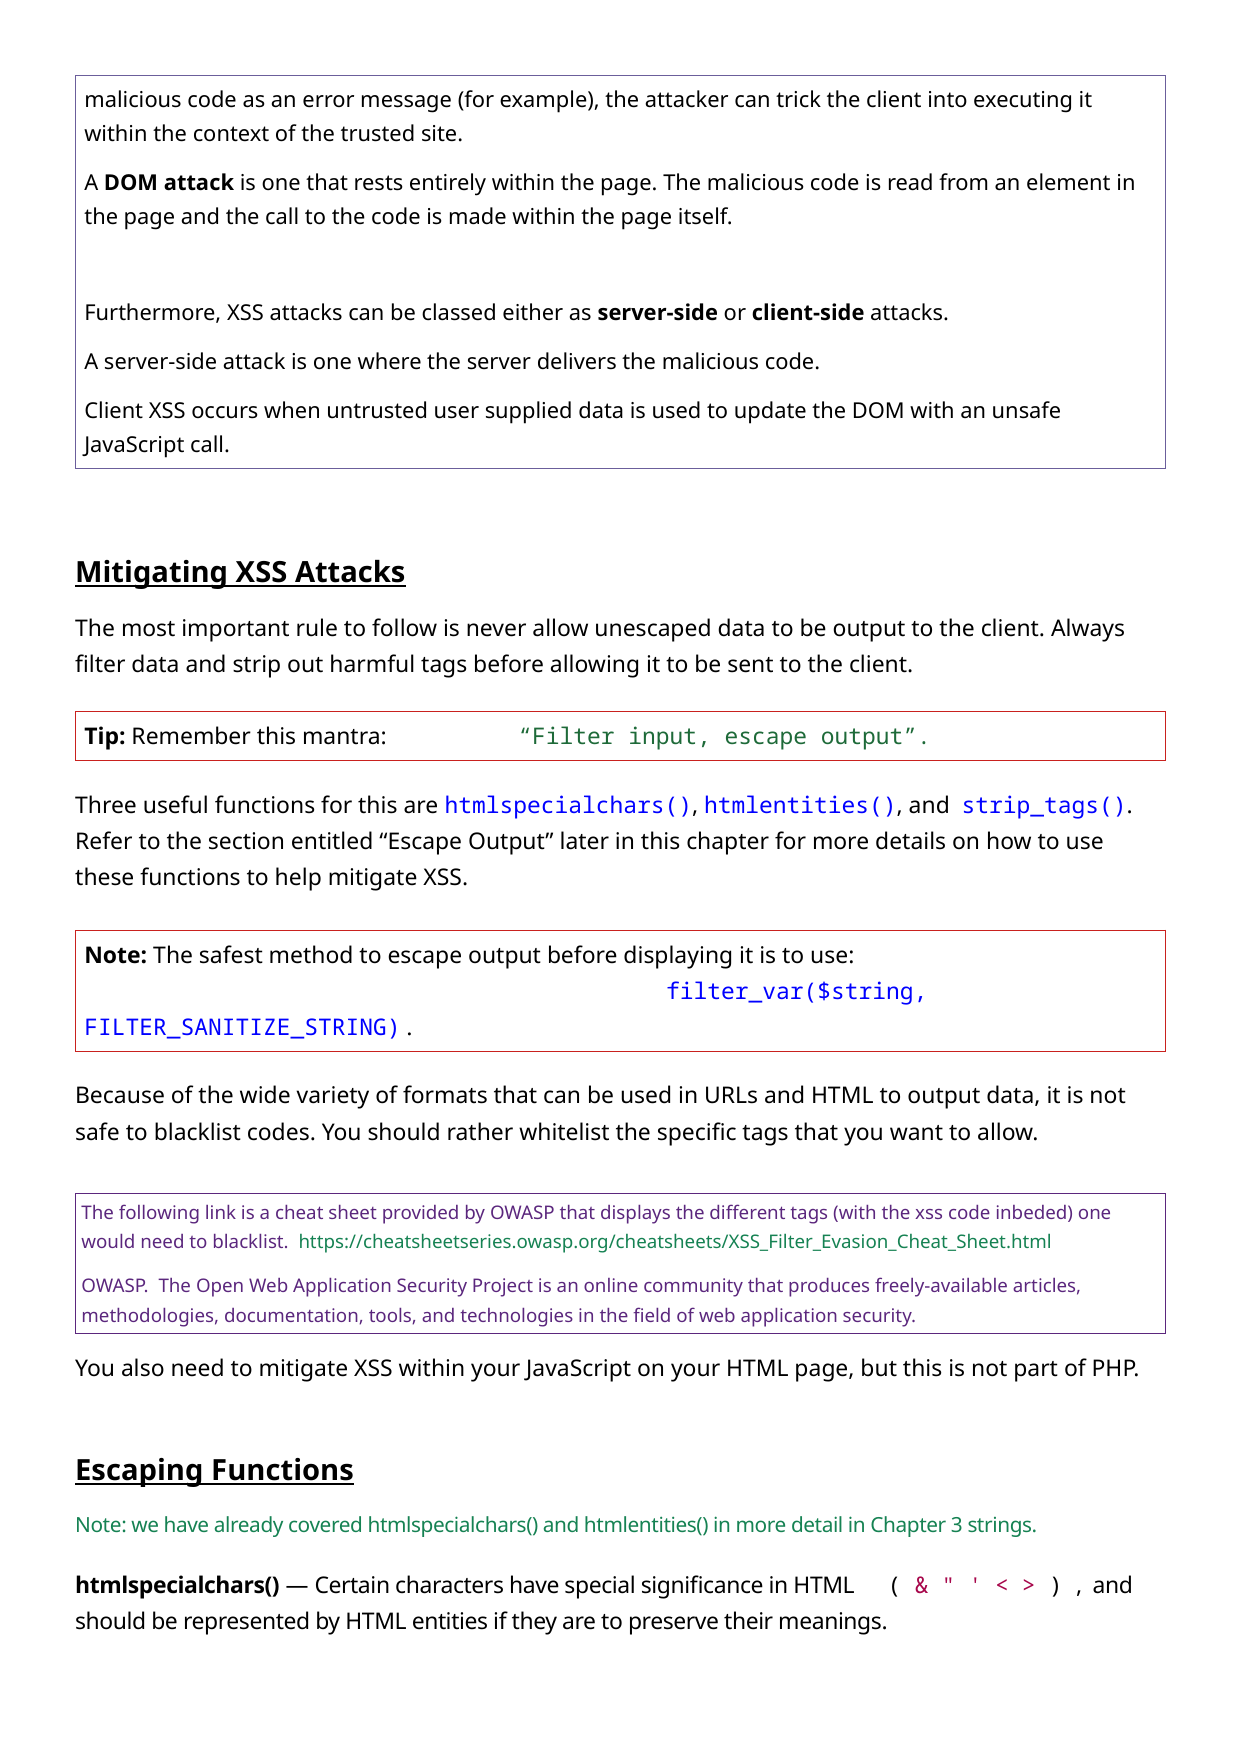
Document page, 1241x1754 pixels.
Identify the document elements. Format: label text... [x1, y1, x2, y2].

text Note: The safest method to escape output before displaying it is to use: filter_var($string, FILTER_SANITIZE_STRING) . [76, 931, 1165, 1051]
text Client XSS occurs when untrusted user supplied data is used to update the DOM with an unsafe JavaScript call. [76, 386, 1165, 468]
text Three useful functions for this are htmlspecialchars(), htmlentities(), and strip_tags(). Refer to the section entitled “Escape Output” later in this chapter for more details on how to use these functions to help mitigate XSS. [75, 789, 1166, 892]
text Escaping Functions [75, 1449, 1166, 1489]
text Furthermore, XSS attacks can be classed either as server-side or client-side attacks. [76, 288, 1165, 327]
text malicious code as an error message (for example), the attacker can trick the client into executing it within the context of the trusted site. [76, 76, 1165, 148]
text Because of the wide variety of formats that can be used in URLs and HTML to output data, it is not safe to blacklist codes. You should rather whitelist the specific tags that you want to allow. [75, 1079, 1166, 1147]
text The following link is a cheat sheet provided by OWASP that displays the different tags (with the xss code inbeded) one would need to blacklist. https://cheatsheetseries.owasp.org/cheatsheets/XSS_Filter_Evasion_Cheat_Sheet.html [76, 1194, 1165, 1254]
text You also need to mitigate XSS within your JavaScript on your HTML page, but this is not part of PHP. [75, 1352, 1166, 1383]
text The most important rule to follow is never allow unescaped data to be output to the client. Always filter data and strip out harmful tags before allowing it to be sent to the client. [75, 612, 1166, 679]
text Mitigating XSS Attacks [75, 552, 1166, 591]
text Note: we have already covered htmlspecialchars() and htmlentities() in more detail in Chapter 3 strings. [75, 1510, 1166, 1538]
text Tip: Remember this mantra: “Filter input, escape output”. [76, 712, 1165, 760]
text htmlspecialchars() — Certain characters have special significance in HTML ( & " ' < > ) , and should be represented by HTML entities if they are to preserve their meanings. [75, 1569, 1166, 1637]
text A DOM attack is one that rests entirely within the page. The malicious code is read from an element in the page and the call to the code is made within the page itself. [76, 158, 1165, 231]
text A server-side attack is one where the server delivers the malicious code. [76, 337, 1165, 376]
text OWASP. The Open Web Application Security Project is an online community that produces freely-available articles, methodologies, documentation, tools, and technologies in the field of web application security. [76, 1266, 1165, 1333]
